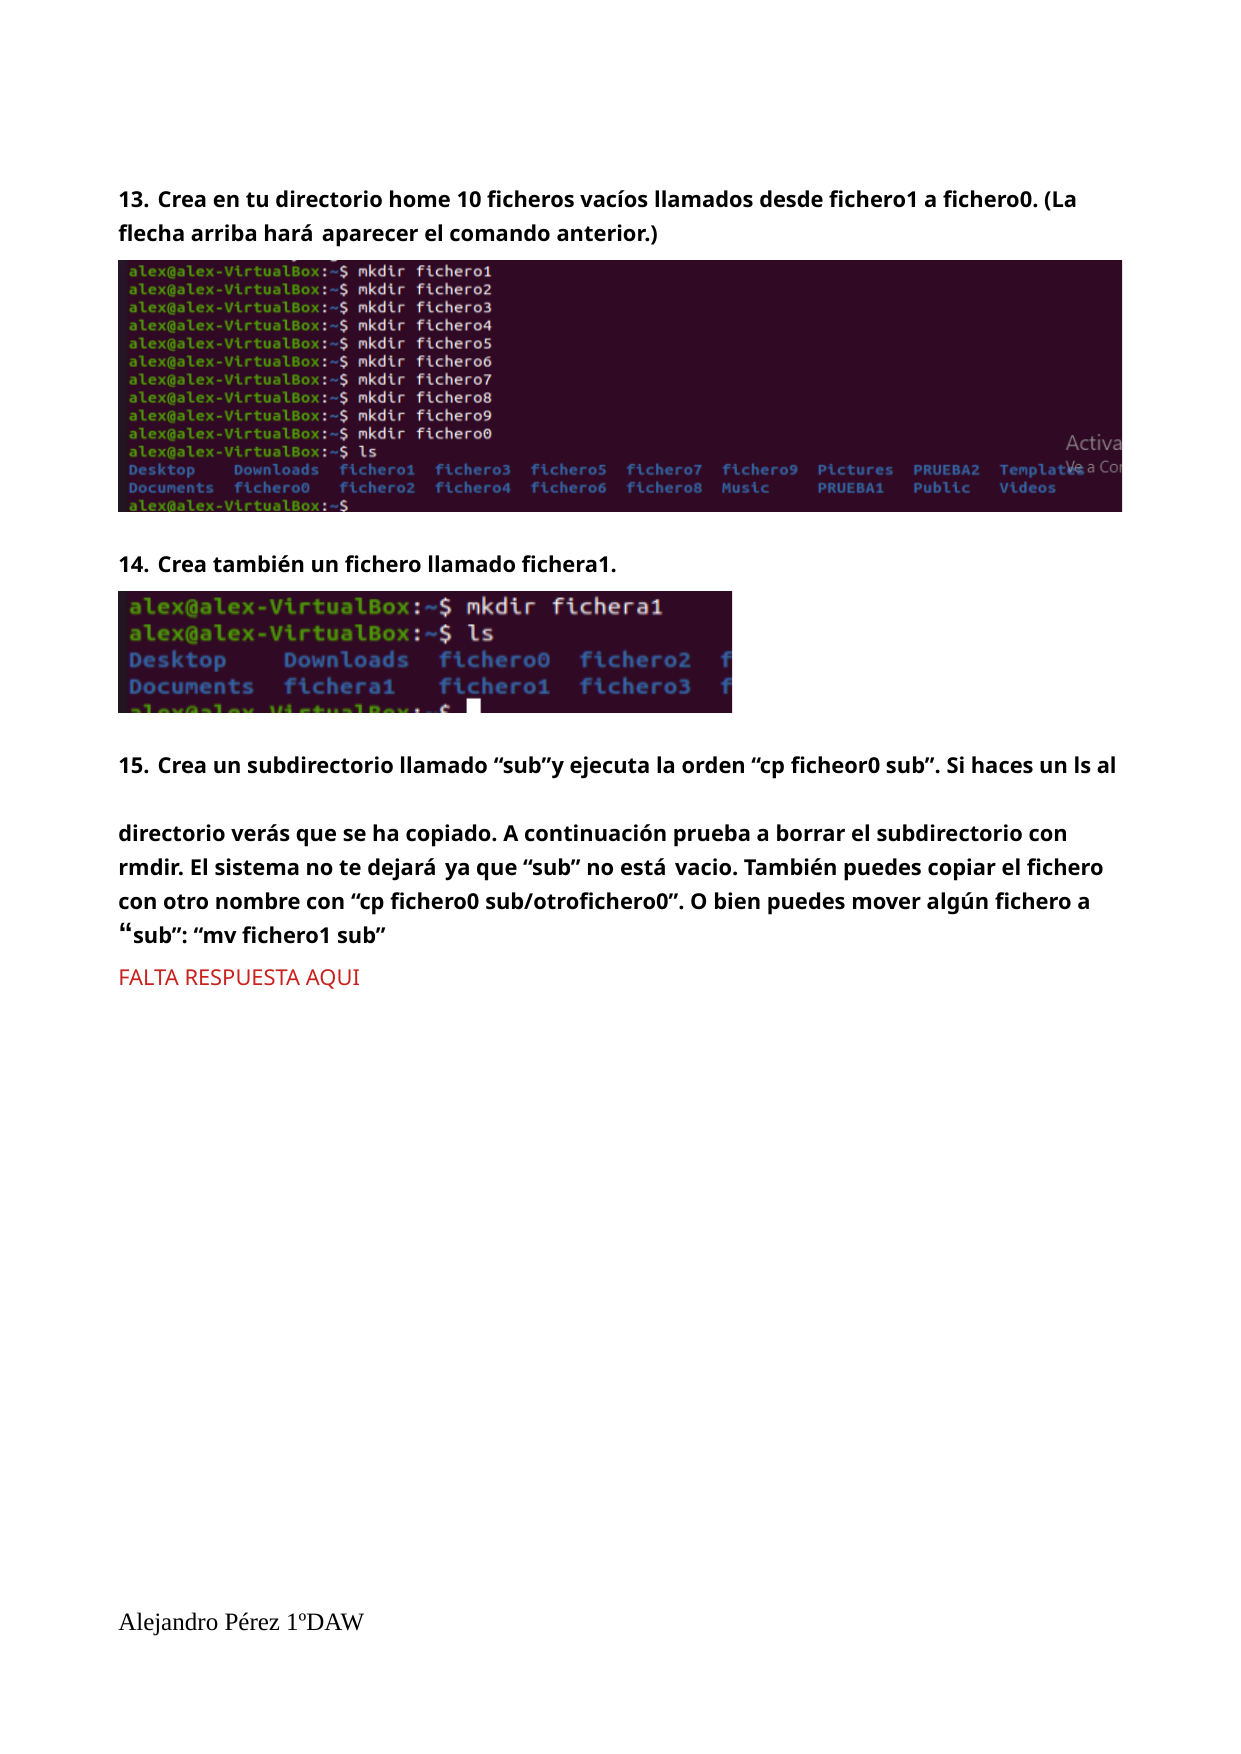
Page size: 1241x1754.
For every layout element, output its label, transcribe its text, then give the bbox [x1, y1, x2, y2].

subtitle 15. Crea un subdirectorio llamado “sub”y ejecuta la orden “cp ficheor0 sub”. Si haces un ls al directorio verás que se ha copiado. A continuación prueba a borrar el subdirectorio con rmdir. El sistema no te dejará ya que “sub” no está vacio. También puedes copiar el fichero con otro nombre con “cp fichero0 sub/otrofichero0”. O bien puedes mover algún fichero a “sub”: “mv fichero1 sub” [118, 746, 1122, 949]
subtitle 14. Crea también un fichero llamado fichera1. [118, 545, 1122, 578]
text FALTA RESPUESTA AQUI [118, 962, 1122, 992]
subtitle 13. Crea en tu directorio home 10 ficheros vacíos llamados desde fichero1 a fichero0. (La flecha arriba hará aparecer el comando anterior.) [118, 180, 1122, 248]
picture [118, 260, 1123, 512]
picture [118, 591, 733, 713]
